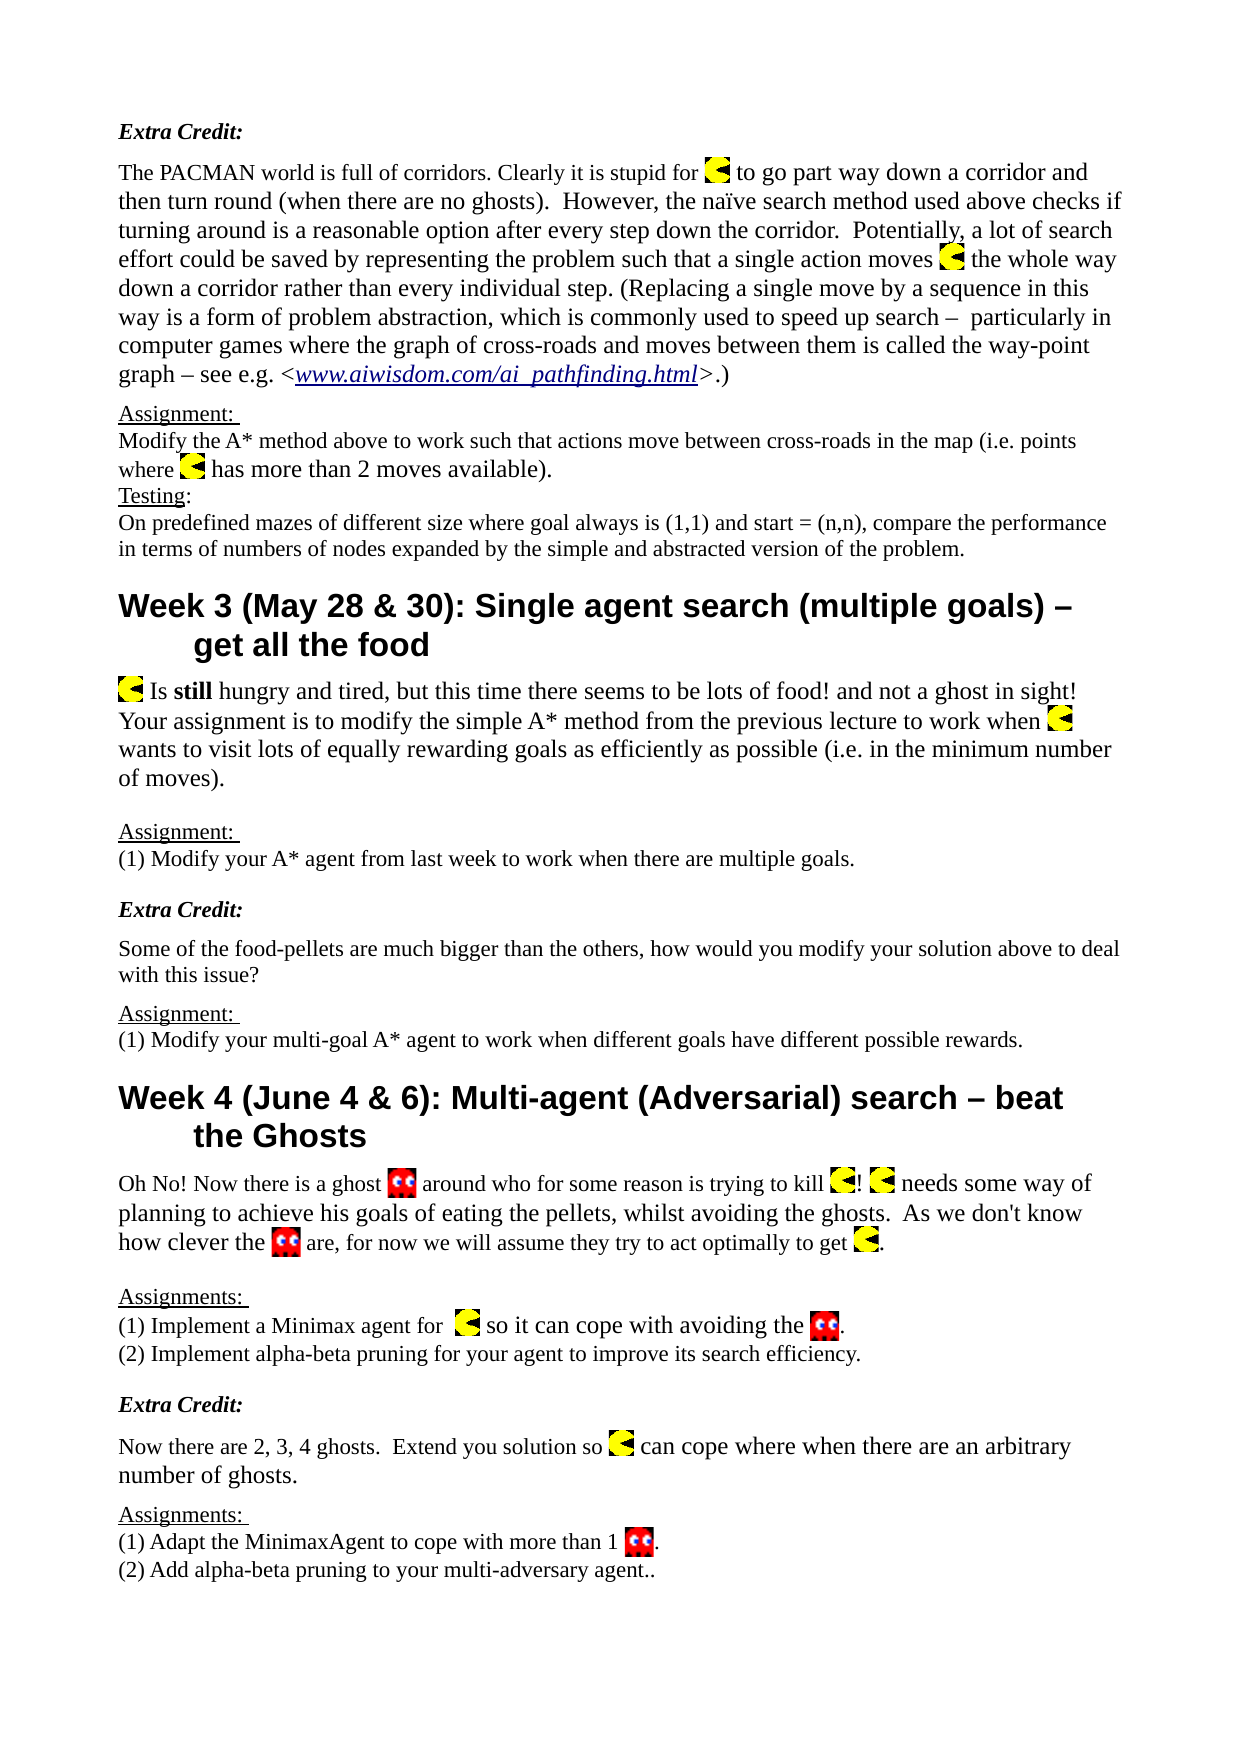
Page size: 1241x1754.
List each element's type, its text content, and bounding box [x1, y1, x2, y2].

text Assignment: [118, 1000, 1122, 1026]
picture [869, 1167, 895, 1193]
picture [853, 1226, 879, 1252]
text Assignments: [118, 1501, 1122, 1527]
subtitle Extra Credit: [118, 896, 1122, 922]
picture [387, 1168, 417, 1198]
subtitle Extra Credit: [118, 1392, 1122, 1418]
picture [830, 1167, 856, 1193]
picture [118, 676, 143, 702]
text On predefined mazes of different size where goal always is (1,1) and start = (n,n), compare the performance in terms of numbers of nodes expanded by the simple and abstracted version of the problem. [118, 509, 1122, 562]
text Assignment: [118, 401, 1122, 427]
subtitle Week 4 (June 4 & 6): Multi-agent (Adversarial) search – beat the Ghosts [118, 1078, 1122, 1155]
text (1) Adapt the MinimaxAgent to cope with more than 1 [118, 1527, 624, 1556]
text (1) Modify your multi-goal A* agent to work when different goals have different possible rewards. [118, 1026, 1122, 1053]
picture [939, 243, 965, 270]
picture [1047, 705, 1073, 731]
text . [654, 1527, 1122, 1556]
text Now there are 2, 3, 4 ghosts. Extend you solution so can cope where when there are an arbitrary number of ghosts. [118, 1430, 1122, 1488]
text (1) Implement a Minimax agent for so it can cope with avoiding the . [118, 1310, 1122, 1340]
text The PACMAN world is full of corridors. Clearly it is stupid for to go part way down a corridor and then turn round (when there are no ghosts). However, the naïve search method used above checks if turning around is a reasonable option after every step down the corridor. Potentially, a lot of search effort could be saved by representing the problem such that a single action moves the whole way down a corridor rather than every individual step. (Replacing a single move by a sequence in this way is a form of problem abstraction, which is commonly used to speed up search – particularly in computer games where the graph of cross-roads and moves between them is called the way-point graph – see e.g. <www.aiwisdom.com/ai_pathfinding.html>.) [118, 157, 1122, 388]
text (2) Add alpha-beta pruning to your multi-adversary agent.. [118, 1556, 1122, 1583]
text Assignment: [118, 818, 1122, 845]
picture [271, 1227, 301, 1257]
picture [704, 157, 730, 183]
text (1) Modify your A* agent from last week to work when there are multiple goals. [118, 845, 1122, 871]
picture [180, 453, 205, 479]
text Some of the food-pellets are much bigger than the others, how would you modify your solution above to deal with this issue? [118, 935, 1122, 988]
text (2) Implement alpha-beta pruning for your agent to improve its search efficiency. [118, 1340, 1122, 1367]
picture [810, 1311, 840, 1341]
text Testing: [118, 482, 1122, 509]
text Assignments: [118, 1283, 1122, 1310]
picture [608, 1430, 634, 1456]
subtitle Extra Credit: [118, 118, 1122, 144]
subtitle Week 3 (May 28 & 30): Single agent search (multiple goals) – get all the food [118, 587, 1122, 663]
text Is still hungry and tired, but this time there seems to be lots of food! and not a ghost in sight! Your assignment is to modify the simple A* method from the previous lecture to work when wants to visit lots of equally rewarding goals as efficiently as possible (i.e. in the minimum number of moves). [118, 676, 1122, 792]
picture [455, 1309, 480, 1336]
text Oh No! Now there is a ghost around who for some reason is trying to kill ! needs some way of planning to achieve his goals of eating the pellets, whilst avoiding the ghosts. As we don't know how clever the are, for now we will assume they try to act optimally to get . [118, 1167, 1122, 1257]
text Modify the A* method above to work such that actions move between cross-roads in the map (i.e. points where has more than 2 moves available). [118, 427, 1122, 482]
picture [624, 1527, 654, 1557]
